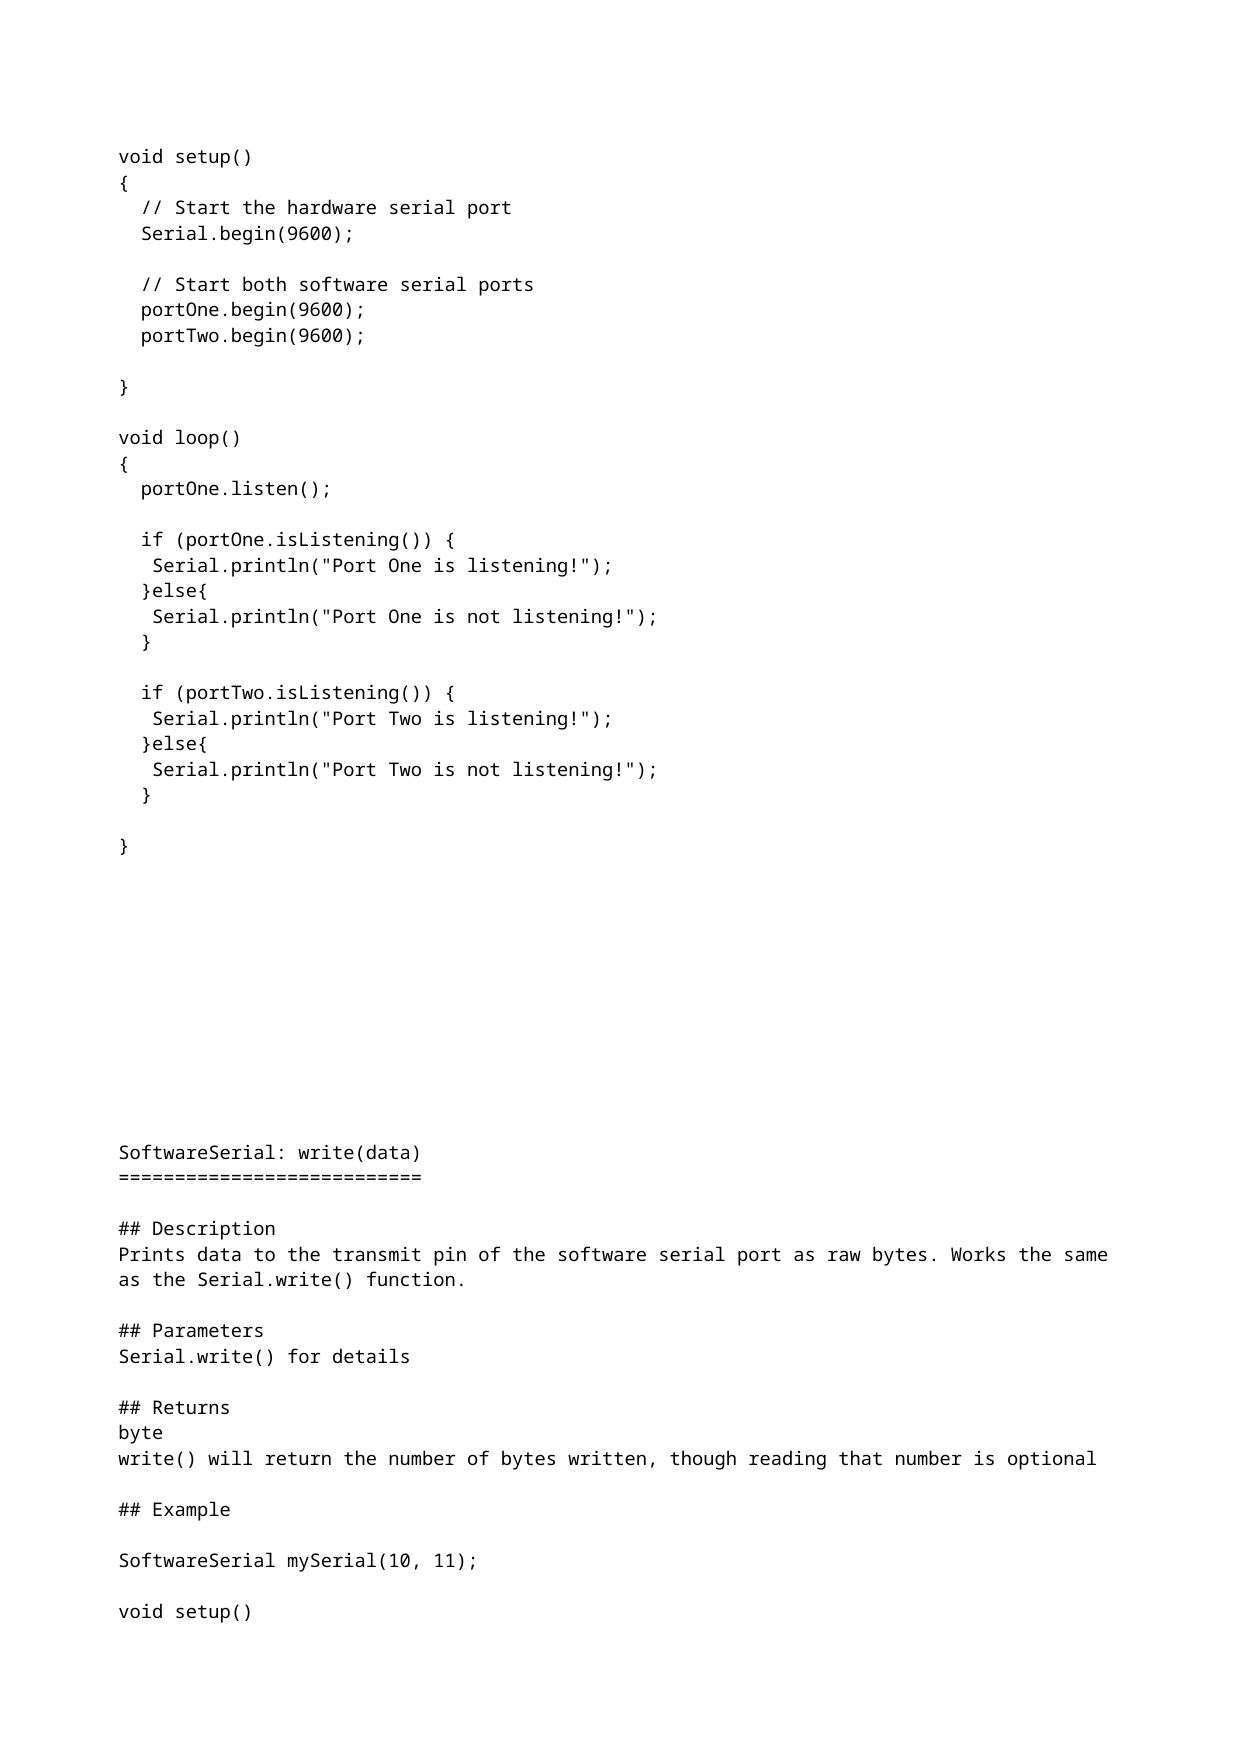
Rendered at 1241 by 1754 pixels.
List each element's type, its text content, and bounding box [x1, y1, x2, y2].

text byte [118, 1420, 1122, 1445]
text write() will return the number of bytes written, though reading that number is optional [118, 1445, 1122, 1471]
text =========================== [118, 1164, 1122, 1190]
text Prints data to the transmit pin of the software serial port as raw bytes. Works the same as the Serial.write() function. [118, 1241, 1122, 1292]
text }else{ [118, 731, 1122, 756]
text Serial.println("Port Two is not listening!"); [118, 756, 1122, 782]
text ## Returns [118, 1394, 1122, 1420]
text Serial.println("Port One is listening!"); [118, 552, 1122, 577]
text SoftwareSerial mySerial(10, 11); [118, 1547, 1122, 1573]
text void setup() [118, 1598, 1122, 1624]
text // Start the hardware serial port [118, 195, 1122, 220]
text Serial.println("Port One is not listening!"); [118, 603, 1122, 628]
text ## Example [118, 1496, 1122, 1522]
text // Start both software serial ports [118, 271, 1122, 297]
text void setup() [118, 144, 1122, 169]
text portTwo.begin(9600); [118, 322, 1122, 348]
text portOne.begin(9600); [118, 297, 1122, 322]
text } [118, 782, 1122, 807]
text Serial.write() for details [118, 1343, 1122, 1369]
text SoftwareSerial: write(data) [118, 1139, 1122, 1164]
text { [118, 169, 1122, 195]
text ## Parameters [118, 1318, 1122, 1343]
text }else{ [118, 577, 1122, 603]
text { [118, 450, 1122, 475]
text } [118, 628, 1122, 654]
text } [118, 373, 1122, 399]
text } [118, 833, 1122, 858]
text portOne.listen(); [118, 475, 1122, 501]
text void loop() [118, 424, 1122, 450]
text Serial.println("Port Two is listening!"); [118, 705, 1122, 731]
text if (portTwo.isListening()) { [118, 679, 1122, 705]
text ## Description [118, 1216, 1122, 1241]
text if (portOne.isListening()) { [118, 526, 1122, 552]
text Serial.begin(9600); [118, 220, 1122, 246]
